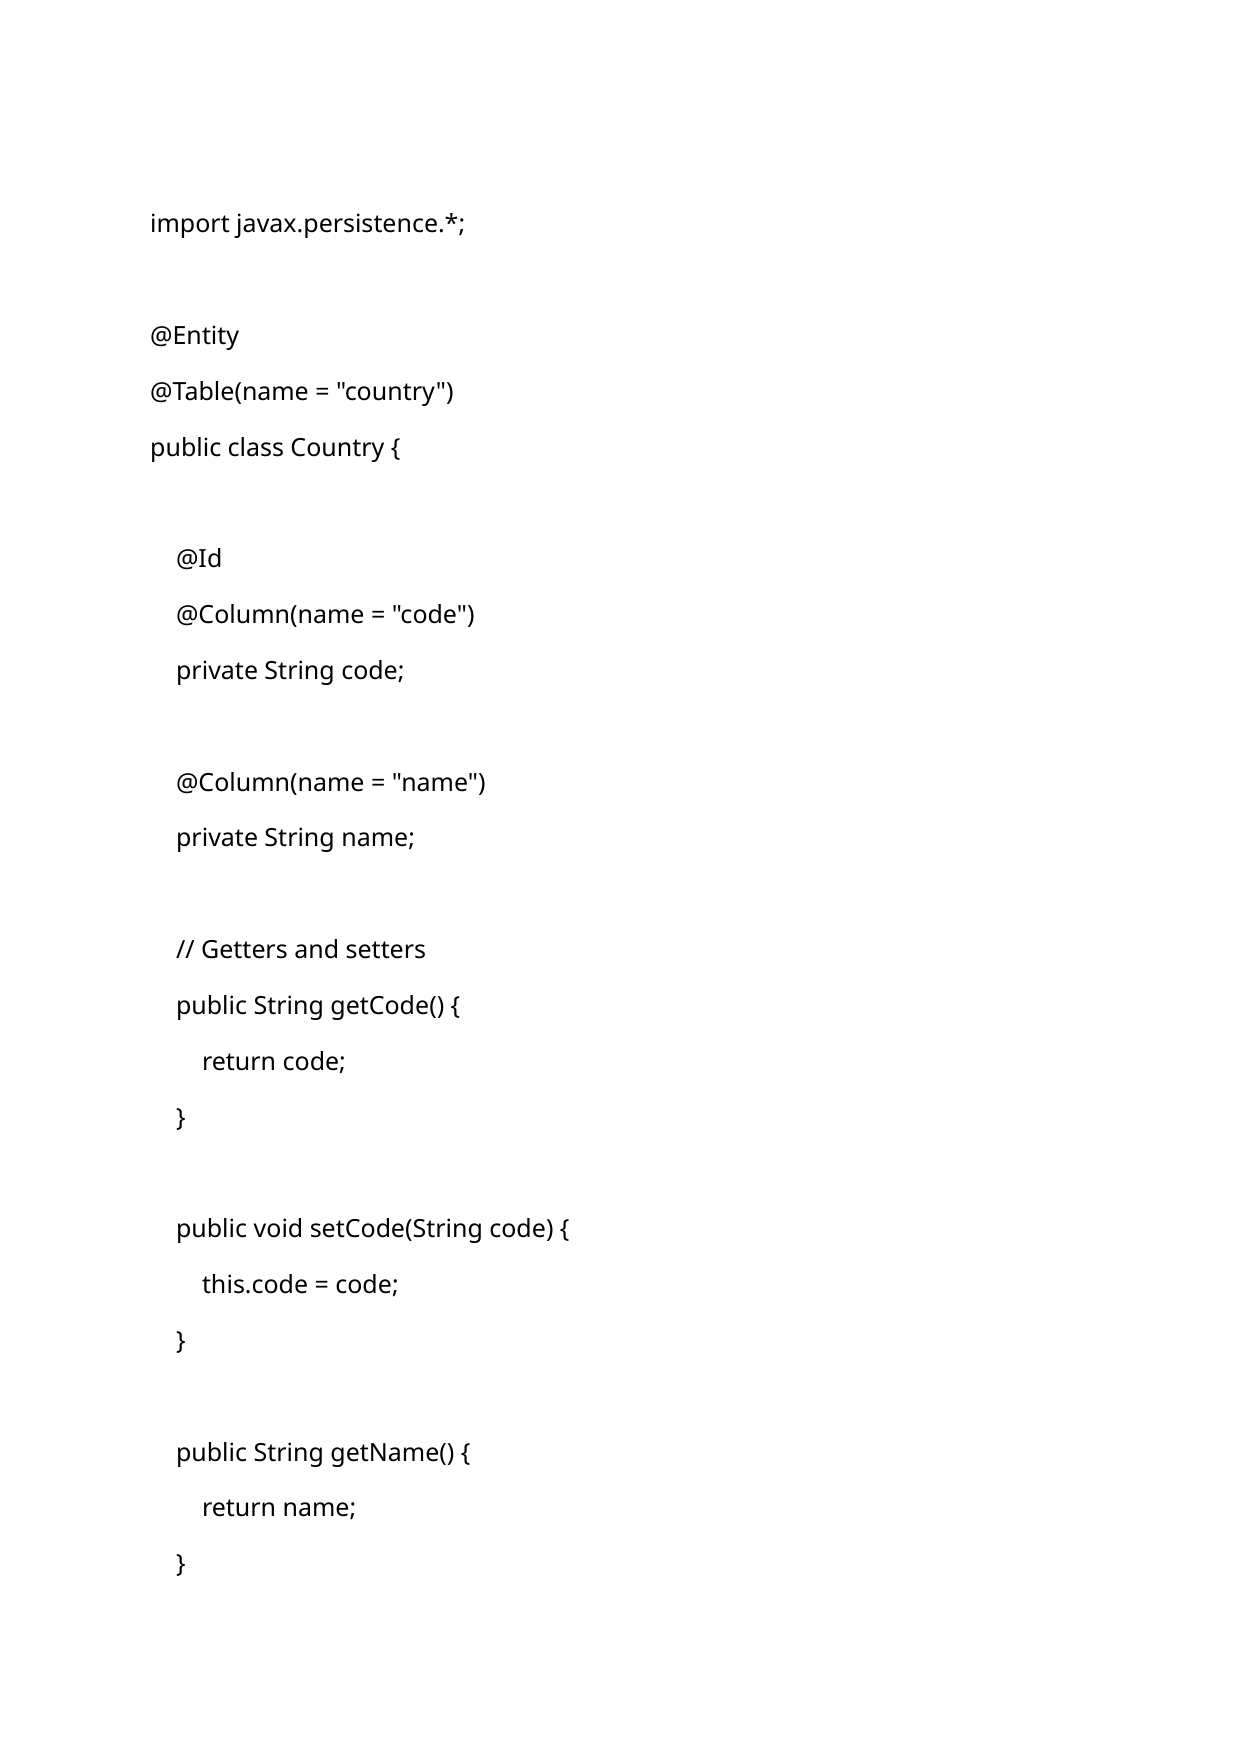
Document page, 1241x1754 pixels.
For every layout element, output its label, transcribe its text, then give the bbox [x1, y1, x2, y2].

text @Id [150, 541, 1090, 575]
text public String getCode() { [150, 987, 1090, 1022]
text return name; [150, 1490, 1090, 1524]
text } [150, 1322, 1090, 1357]
text @Column(name = "name") [150, 764, 1090, 798]
text this.code = code; [150, 1267, 1090, 1301]
text public String getName() { [150, 1434, 1090, 1468]
text private String name; [150, 820, 1090, 854]
text } [150, 1099, 1090, 1133]
text // Getters and setters [150, 932, 1090, 966]
text @Column(name = "code") [150, 597, 1090, 631]
text } [150, 1546, 1090, 1580]
text @Entity [150, 317, 1090, 352]
text public class Country { [150, 429, 1090, 463]
text public void setCode(String code) { [150, 1211, 1090, 1245]
text private String code; [150, 652, 1090, 687]
text import javax.persistence.*; [150, 206, 1090, 240]
text @Table(name = "country") [150, 373, 1090, 407]
text return code; [150, 1043, 1090, 1077]
